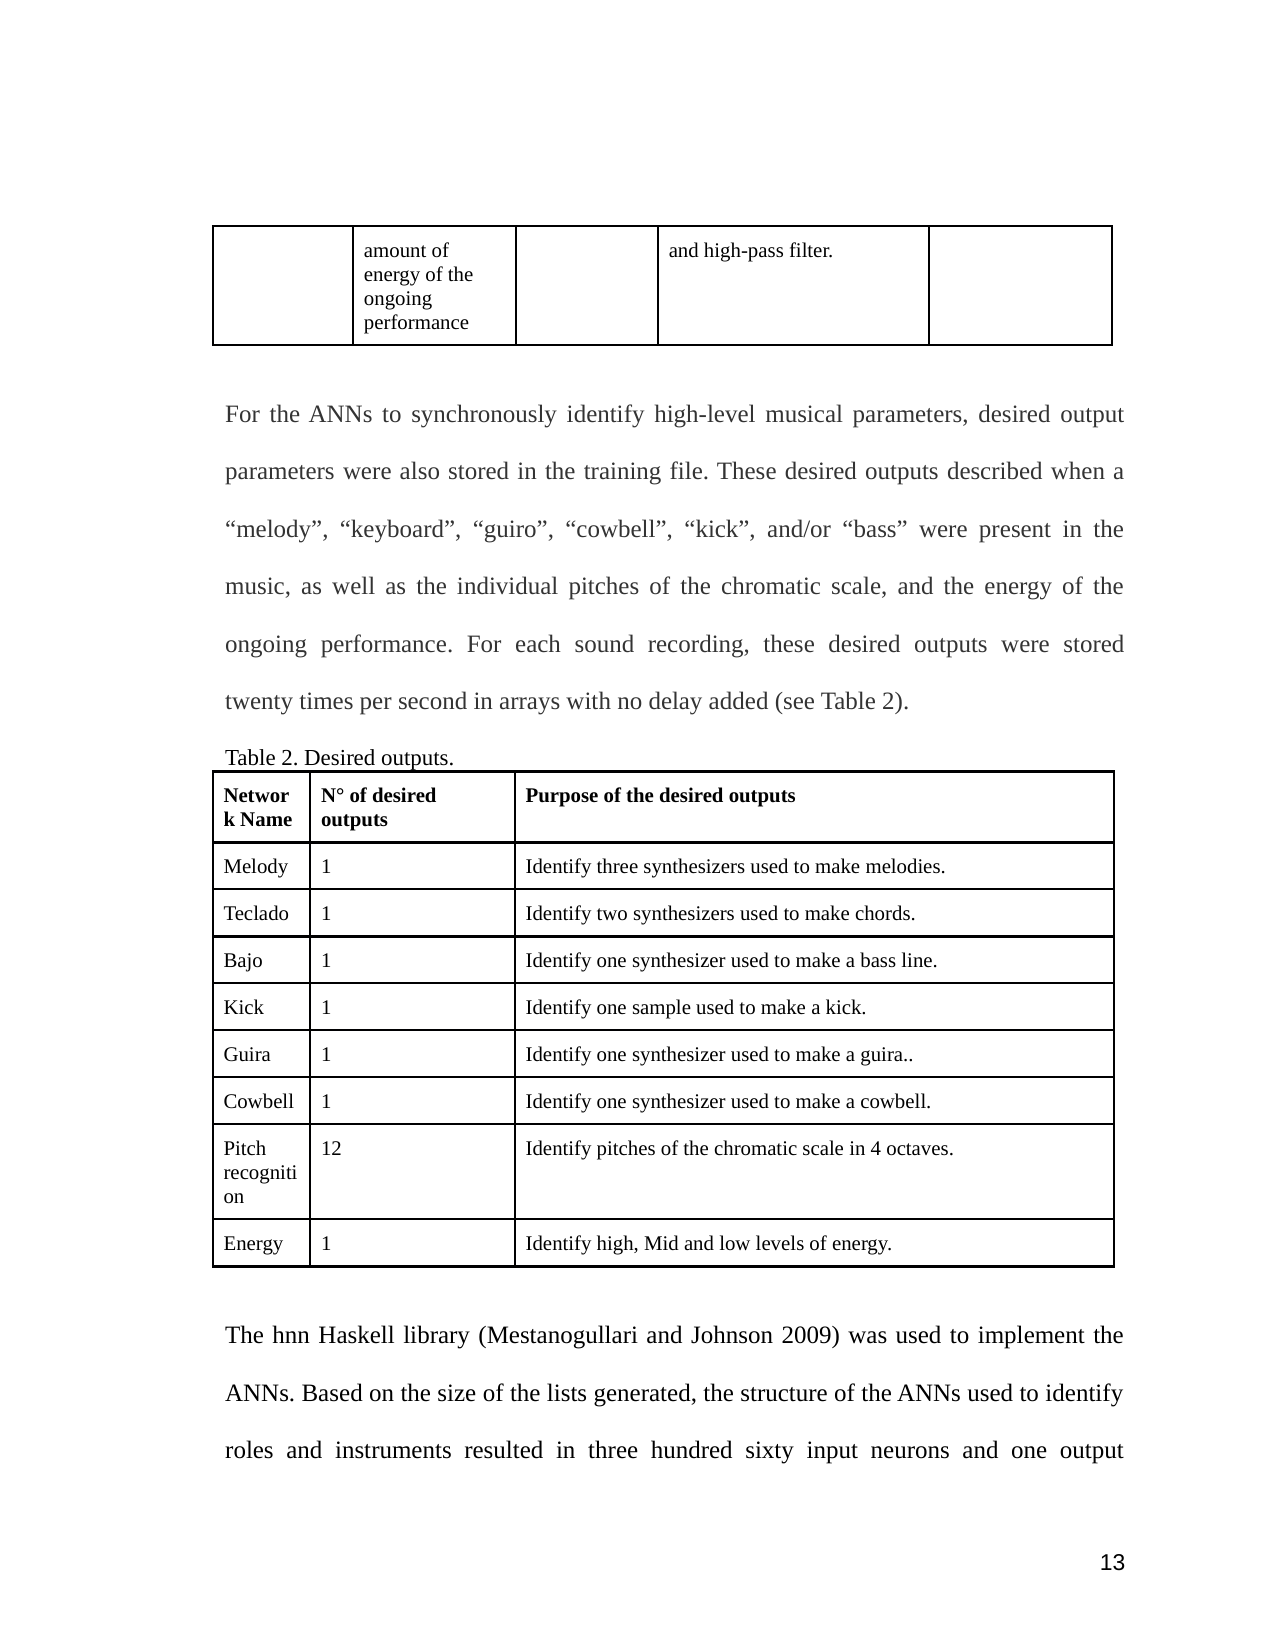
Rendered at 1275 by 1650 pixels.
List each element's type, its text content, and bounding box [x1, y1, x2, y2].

table_cell and high-pass filter. [659, 227, 928, 344]
text Table 2. Desired outputs. [225, 744, 1125, 770]
table_header Purpose of the desired outputs [516, 773, 1113, 841]
table_cell [517, 227, 657, 344]
table_cell Identify high, Mid and low levels of energy. [516, 1220, 1113, 1265]
table_cell Identify pitches of the chromatic scale in 4 octaves. [516, 1125, 1113, 1218]
text For the ANNs to synchronously identify high-level musical parameters, desired output parameters were also stored in the training file. These desired outputs described when a “melody”, “keyboard”, “guiro”, “cowbell”, “kick”, and/or “bass” were present in the music, as well as the individual pitches of the chromatic scale, and the energy of the ongoing performance. For each sound recording, these desired outputs were stored twenty times per second in arrays with no delay added (see Table 2). [225, 399, 1125, 715]
table_cell 1 [311, 984, 514, 1029]
table_cell Melody [214, 844, 309, 888]
table_cell Cowbell [214, 1078, 309, 1123]
table_cell Identify one synthesizer used to make a guira.. [516, 1031, 1113, 1076]
table_cell Teclado [214, 890, 309, 935]
table_cell Identify one sample used to make a kick. [516, 984, 1113, 1029]
table_cell 1 [311, 938, 514, 982]
table_cell 1 [311, 1031, 514, 1076]
table_header N° of desired outputs [311, 773, 514, 841]
table_cell Energy [214, 1220, 309, 1265]
text The hnn Haskell library (Mestanogullari and Johnson 2009) was used to implement the ANNs. Based on the size of the lists generated, the structure of the ANNs used to identify roles and instruments resulted in three hundred sixty input neurons and one output [225, 1320, 1125, 1464]
table_cell [214, 227, 352, 344]
table_cell 1 [311, 890, 514, 935]
table_cell Guira [214, 1031, 309, 1076]
table_cell Pitch recognition [214, 1125, 309, 1218]
table_cell Identify two synthesizers used to make chords. [516, 890, 1113, 935]
table_cell 1 [311, 844, 514, 888]
table_cell Kick [214, 984, 309, 1029]
table_cell 1 [311, 1220, 514, 1265]
table_cell [930, 227, 1111, 344]
table_cell Bajo [214, 938, 309, 982]
table_cell Identify three synthesizers used to make melodies. [516, 844, 1113, 888]
table_cell Identify one synthesizer used to make a bass line. [516, 938, 1113, 982]
table_cell amount of energy of the ongoing performance [354, 227, 515, 344]
table_cell 1 [311, 1078, 514, 1123]
table_cell 12 [311, 1125, 514, 1218]
table_header Network Name [214, 773, 309, 841]
table_cell Identify one synthesizer used to make a cowbell. [516, 1078, 1113, 1123]
